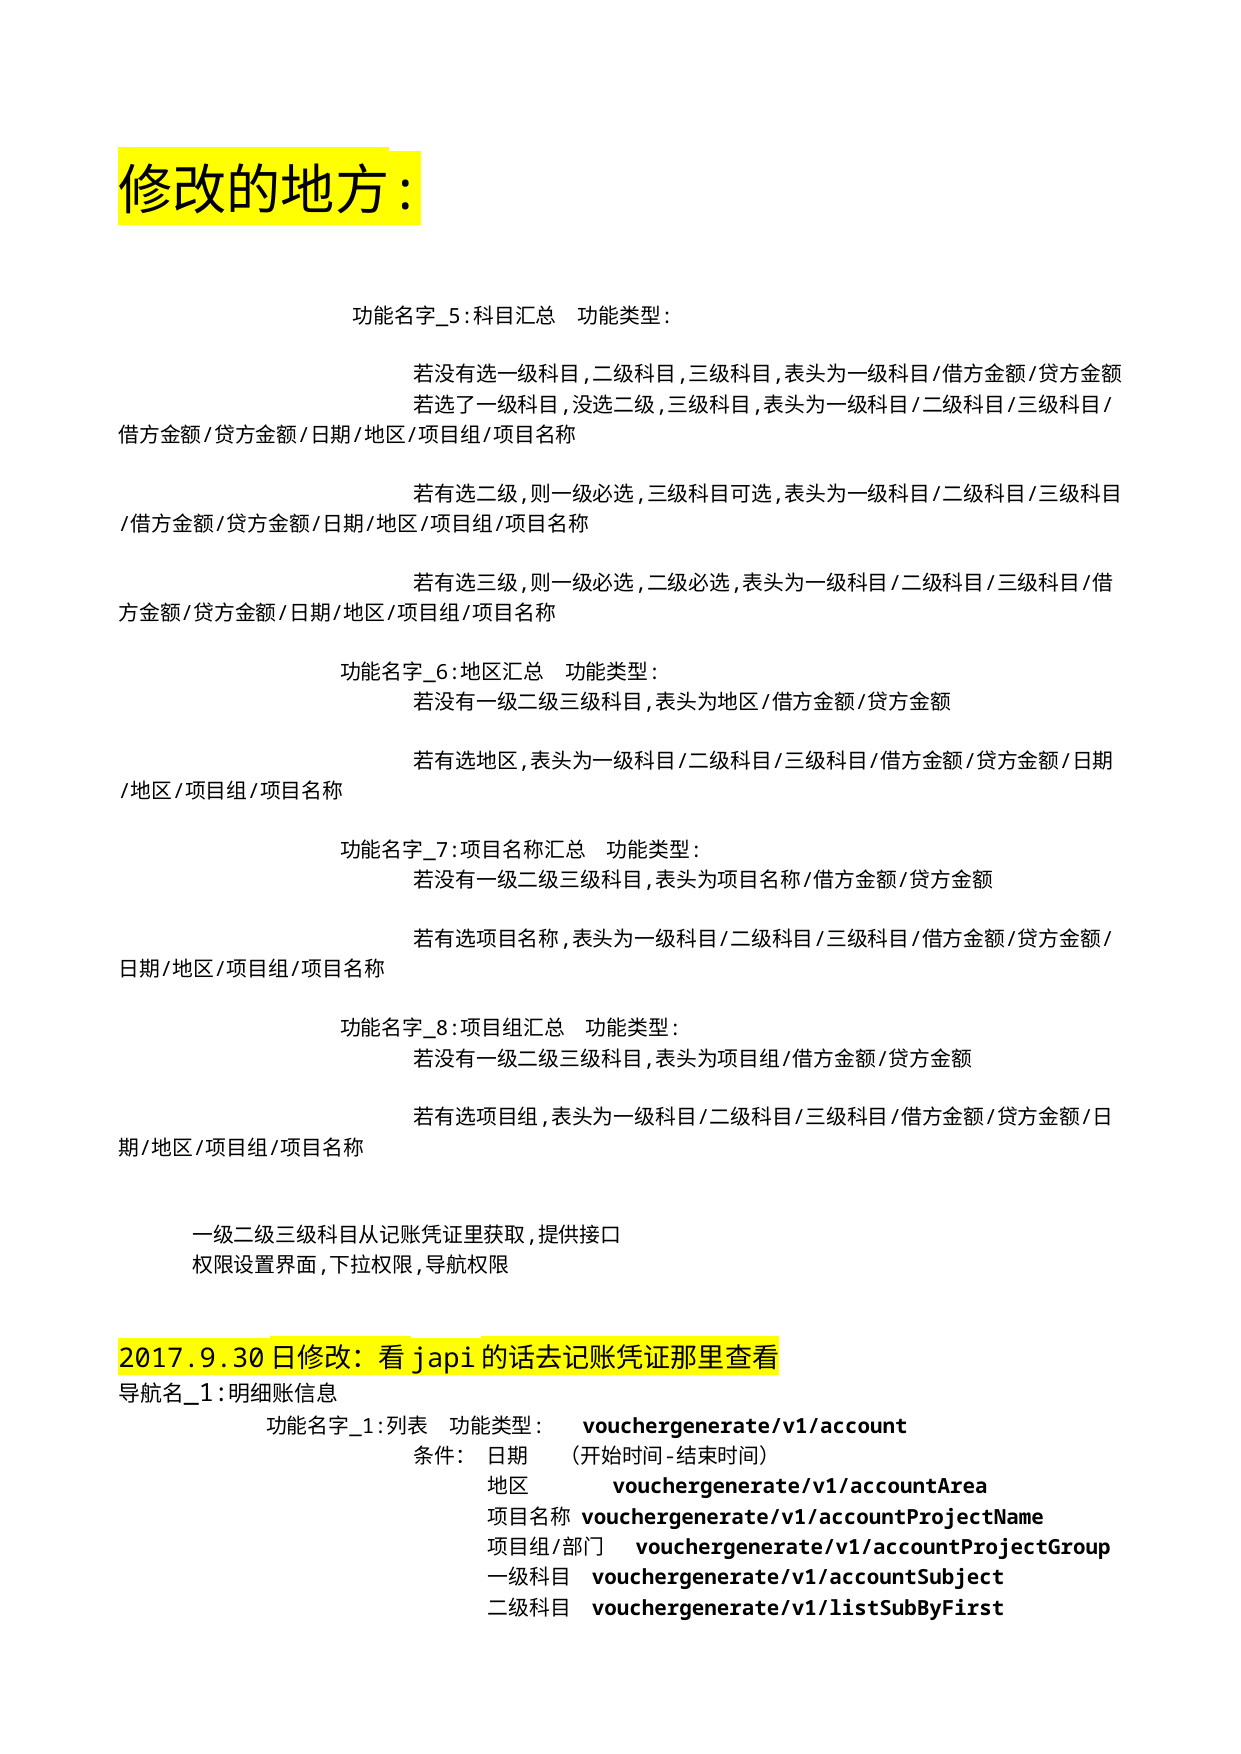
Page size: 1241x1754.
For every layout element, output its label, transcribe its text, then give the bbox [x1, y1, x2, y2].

text 若有选项目组,表头为一级科目/二级科目/三级科目/借方金额/贷方金额/日期/地区/项目组/项目名称 [118, 1101, 1122, 1161]
text 导航名_1:明细账信息 [118, 1375, 1122, 1409]
text 地区 vouchergenerate/v1/accountArea [118, 1469, 1122, 1500]
text 项目名称 vouchergenerate/v1/accountProjectName [118, 1500, 1122, 1530]
text 若没有选一级科目,二级科目,三级科目,表头为一级科目/借方金额/贷方金额 若选了一级科目,没选二级,三级科目,表头为一级科目/二级科目/三级科目/借方金额/贷方金额/日期/地区/项目组/项目名称 [118, 358, 1122, 449]
text 若没有一级二级三级科目,表头为项目组/借方金额/贷方金额 [118, 1042, 1122, 1072]
text 若没有一级二级三级科目,表头为地区/借方金额/贷方金额 [118, 686, 1122, 716]
text 若有选二级,则一级必选,三级科目可选,表头为一级科目/二级科目/三级科目/借方金额/贷方金额/日期/地区/项目组/项目名称 [118, 477, 1122, 538]
text 功能名字_1:列表 功能类型: vouchergenerate/v1/account [118, 1409, 1122, 1439]
text 若有选地区,表头为一级科目/二级科目/三级科目/借方金额/贷方金额/日期/地区/项目组/项目名称 [118, 744, 1122, 805]
text 项目组/部门 vouchergenerate/v1/accountProjectGroup [118, 1530, 1122, 1561]
text 功能名字_8:项目组汇总 功能类型: [118, 1011, 1122, 1042]
text 条件： 日期 （开始时间-结束时间） [118, 1439, 1122, 1469]
text 二级科目 vouchergenerate/v1/listSubByFirst [118, 1591, 1122, 1621]
text 一级科目 vouchergenerate/v1/accountSubject [118, 1561, 1122, 1591]
text 权限设置界面,下拉权限,导航权限 [118, 1248, 1122, 1279]
text 修改的地方: [118, 147, 1122, 225]
text 若有选三级,则一级必选,二级必选,表头为一级科目/二级科目/三级科目/借方金额/贷方金额/日期/地区/项目组/项目名称 [118, 566, 1122, 627]
text 若没有一级二级三级科目,表头为项目名称/借方金额/贷方金额 [118, 864, 1122, 894]
text 功能名字_7:项目名称汇总 功能类型: [118, 833, 1122, 864]
text 功能名字_5:科目汇总 功能类型: [118, 299, 1122, 329]
text 2017.9.30日修改：看japi的话去记账凭证那里查看 [118, 1336, 1122, 1375]
text 功能名字_6:地区汇总 功能类型: [118, 655, 1122, 686]
text 一级二级三级科目从记账凭证里获取,提供接口 [118, 1218, 1122, 1248]
text 若有选项目名称,表头为一级科目/二级科目/三级科目/借方金额/贷方金额/日期/地区/项目组/项目名称 [118, 922, 1122, 983]
